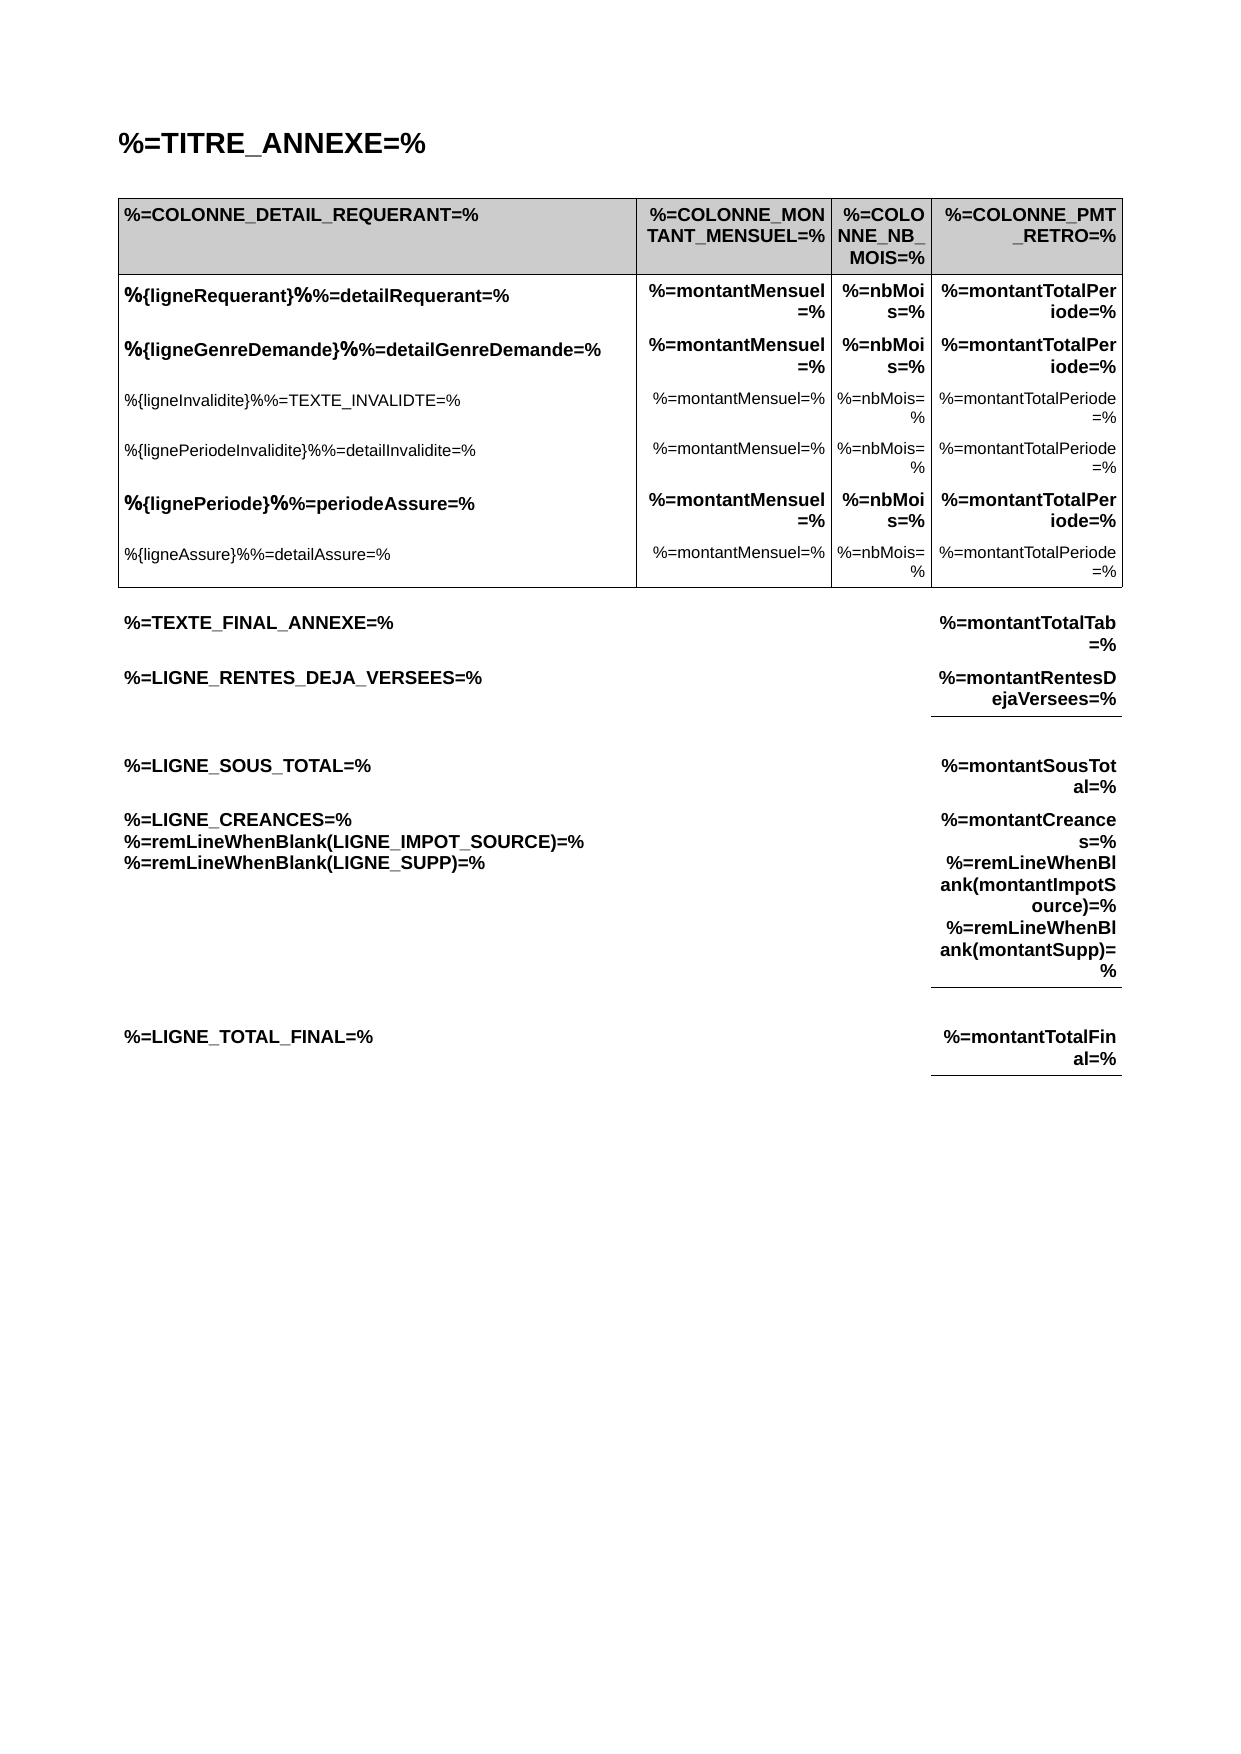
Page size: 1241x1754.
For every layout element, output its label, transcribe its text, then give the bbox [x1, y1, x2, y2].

table_header %=COLONNE_MONTANT_MENSUEL=% [637, 199, 831, 274]
table_cell %=nbMois=% [832, 329, 931, 383]
table_cell %=nbMois=% [832, 483, 931, 537]
text %=TITRE_ANNEXE=% [118, 126, 1122, 159]
table_cell %=montantMensuel=% [637, 433, 831, 483]
table_cell %=LIGNE_TOTAL_FINAL=% [118, 1020, 931, 1075]
table_cell [118, 716, 931, 749]
table_cell %=montantMensuel=% [637, 483, 831, 537]
table_cell %=montantTotalPeriode=% [932, 433, 1122, 483]
table_header %=COLONNE_PMT_RETRO=% [932, 199, 1122, 274]
table_cell %=LIGNE_SOUS_TOTAL=% [118, 749, 931, 803]
table_cell %{lignePeriodeInvalidite}%%=detailInvalidite=% [119, 433, 636, 483]
table_cell %=montantMensuel=% [637, 329, 831, 383]
table_cell %=montantTotalPeriode=% [932, 483, 1122, 537]
table_cell %{ligneGenreDemande}%%=detailGenreDemande=% [119, 329, 636, 383]
table_cell %=montantTotalPeriode=% [932, 329, 1122, 383]
table_cell %=LIGNE_CREANCES=% %=remLineWhenBlank(LIGNE_IMPOT_SOURCE)=% %=remLineWhenBlank(LIGNE_SUPP)=% [118, 803, 931, 987]
table_cell %=nbMois=% [832, 433, 931, 483]
table_cell %=montantSousTotal=% [931, 749, 1122, 803]
table_cell %{ligneAssure}%%=detailAssure=% [119, 537, 636, 587]
table_cell %=nbMois=% [832, 383, 931, 433]
table_cell %=nbMois=% [832, 537, 931, 587]
table_cell %=montantTotalPeriode=% [932, 275, 1122, 328]
table_cell %=montantCreances=% %=remLineWhenBlank(montantImpotSource)=% %=remLineWhenBlank(montantSupp)=% [931, 803, 1122, 987]
table_cell %=montantRentesDejaVersees=% [931, 661, 1122, 716]
table_cell %=montantTotalPeriode=% [932, 383, 1122, 433]
table_header %=TEXTE_FINAL_ANNEXE=% [118, 606, 931, 661]
table_cell %=montantMensuel=% [637, 537, 831, 587]
table_cell %=montantMensuel=% [637, 275, 831, 328]
table_header %=COLONNE_DETAIL_REQUERANT=% [119, 199, 636, 274]
table_cell [931, 717, 1122, 749]
table_cell %=montantTotalPeriode=% [932, 537, 1122, 587]
table_cell [931, 988, 1122, 1020]
table_cell %=montantMensuel=% [637, 383, 831, 433]
table_cell %{lignePeriode}%%=periodeAssure=% [119, 483, 636, 537]
table_cell %=montantTotalFinal=% [931, 1020, 1122, 1075]
table_cell %{ligneRequerant}%%=detailRequerant=% [119, 275, 636, 328]
table_header %=COLONNE_NB_MOIS=% [832, 199, 931, 274]
table_cell %{ligneInvalidite}%%=TEXTE_INVALIDTE=% [119, 383, 636, 433]
table_header %=montantTotalTab=% [931, 606, 1122, 661]
table_cell %=LIGNE_RENTES_DEJA_VERSEES=% [118, 661, 931, 716]
table_cell [118, 987, 931, 1020]
table_cell %=nbMois=% [832, 275, 931, 328]
